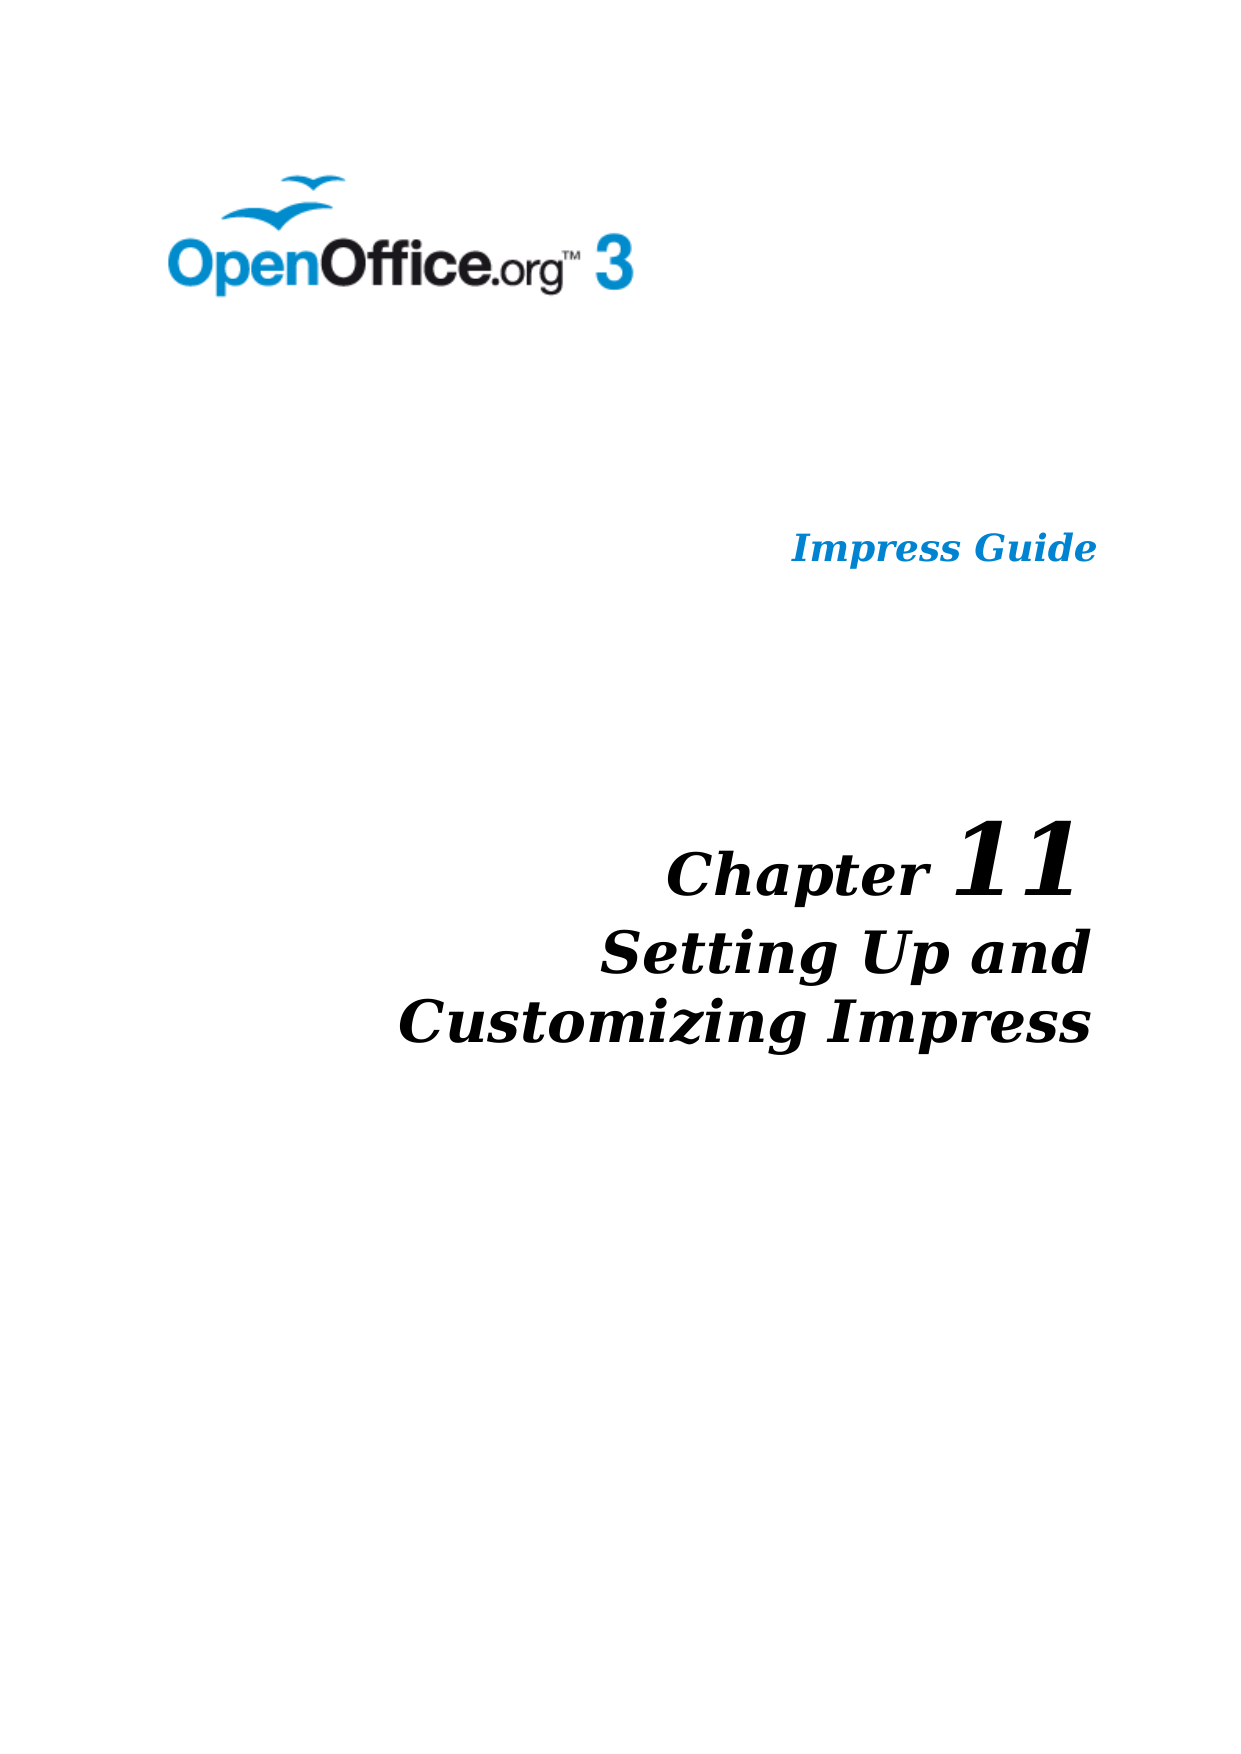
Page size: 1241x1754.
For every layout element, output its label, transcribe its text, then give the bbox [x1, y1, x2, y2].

subtitle Chapter 11 Setting Up and Customizing Impress [188, 801, 1098, 1056]
text Impress Guide [188, 526, 1098, 570]
picture [142, 147, 657, 323]
